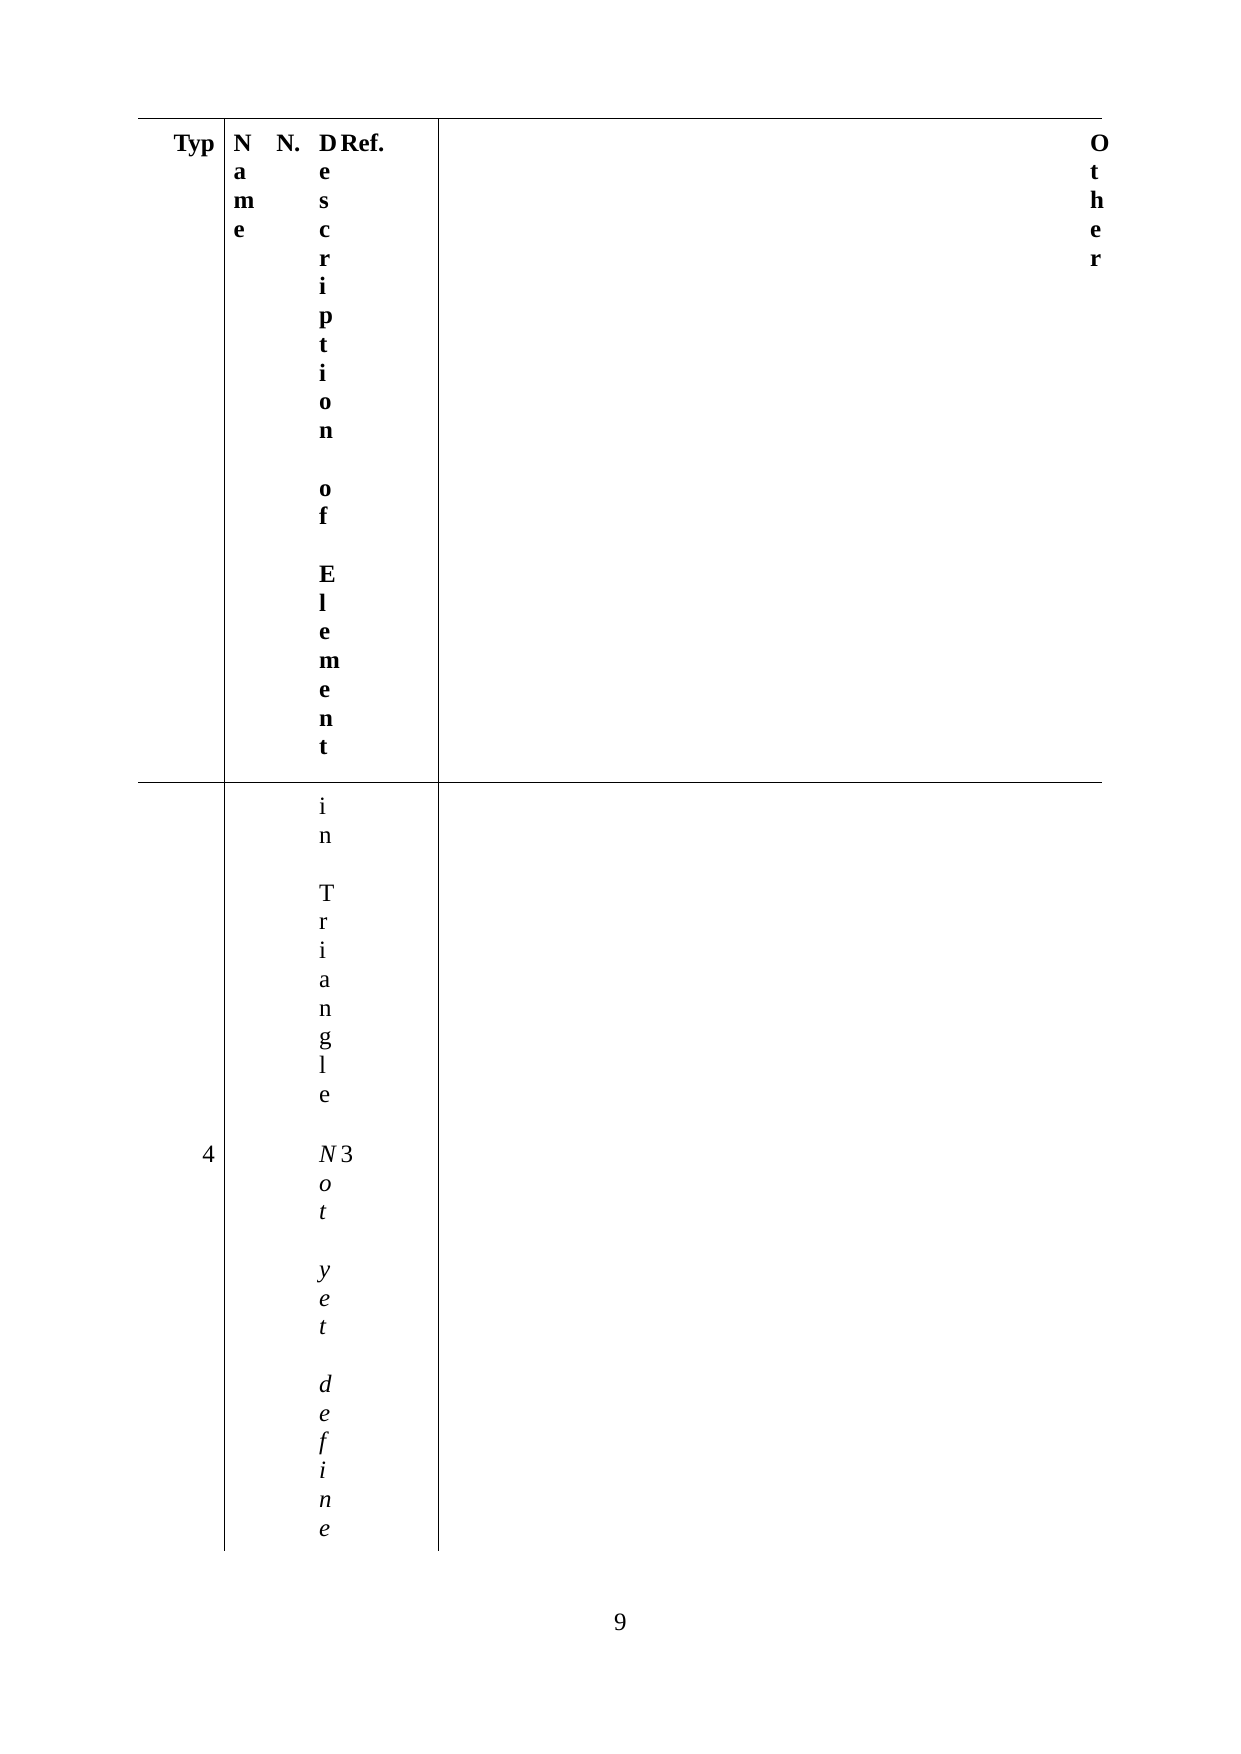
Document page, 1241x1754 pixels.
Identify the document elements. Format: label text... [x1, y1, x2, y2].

table_cell [695, 783, 823, 1129]
table_header Other [1081, 119, 1102, 782]
table_cell [952, 783, 1081, 1129]
table_header Name [225, 119, 245, 782]
table_cell [138, 783, 224, 1129]
table_cell [567, 1130, 695, 1551]
table_header [695, 119, 823, 782]
table_cell [824, 783, 952, 1129]
table_cell [695, 1130, 823, 1551]
table_header Typ [138, 119, 224, 782]
table_cell [439, 1130, 567, 1551]
table_cell [567, 783, 695, 1129]
table_cell 3 [331, 1130, 438, 1551]
table_header Ref. [331, 119, 438, 782]
table_header Description of Element [310, 119, 331, 782]
table_header [824, 119, 952, 782]
table_cell Plane Constant Strain Triangle [310, 783, 331, 1129]
table_cell [245, 1130, 309, 1551]
table_cell 3 [245, 783, 309, 1129]
table_cell CSTA [225, 783, 245, 1129]
table_cell [824, 1130, 952, 1551]
table_cell [225, 1130, 245, 1551]
table_cell [439, 783, 567, 1129]
table_header [567, 119, 695, 782]
table_cell Not yet defined [310, 1130, 331, 1551]
table_header [952, 119, 1081, 782]
table_cell [1081, 783, 1102, 1129]
table_cell 2, 4 [331, 783, 438, 1129]
table_cell [1081, 1130, 1102, 1551]
table_header [439, 119, 567, 782]
table_cell 4 [138, 1130, 224, 1551]
table_cell [952, 1130, 1081, 1551]
table_header N. [245, 119, 309, 782]
